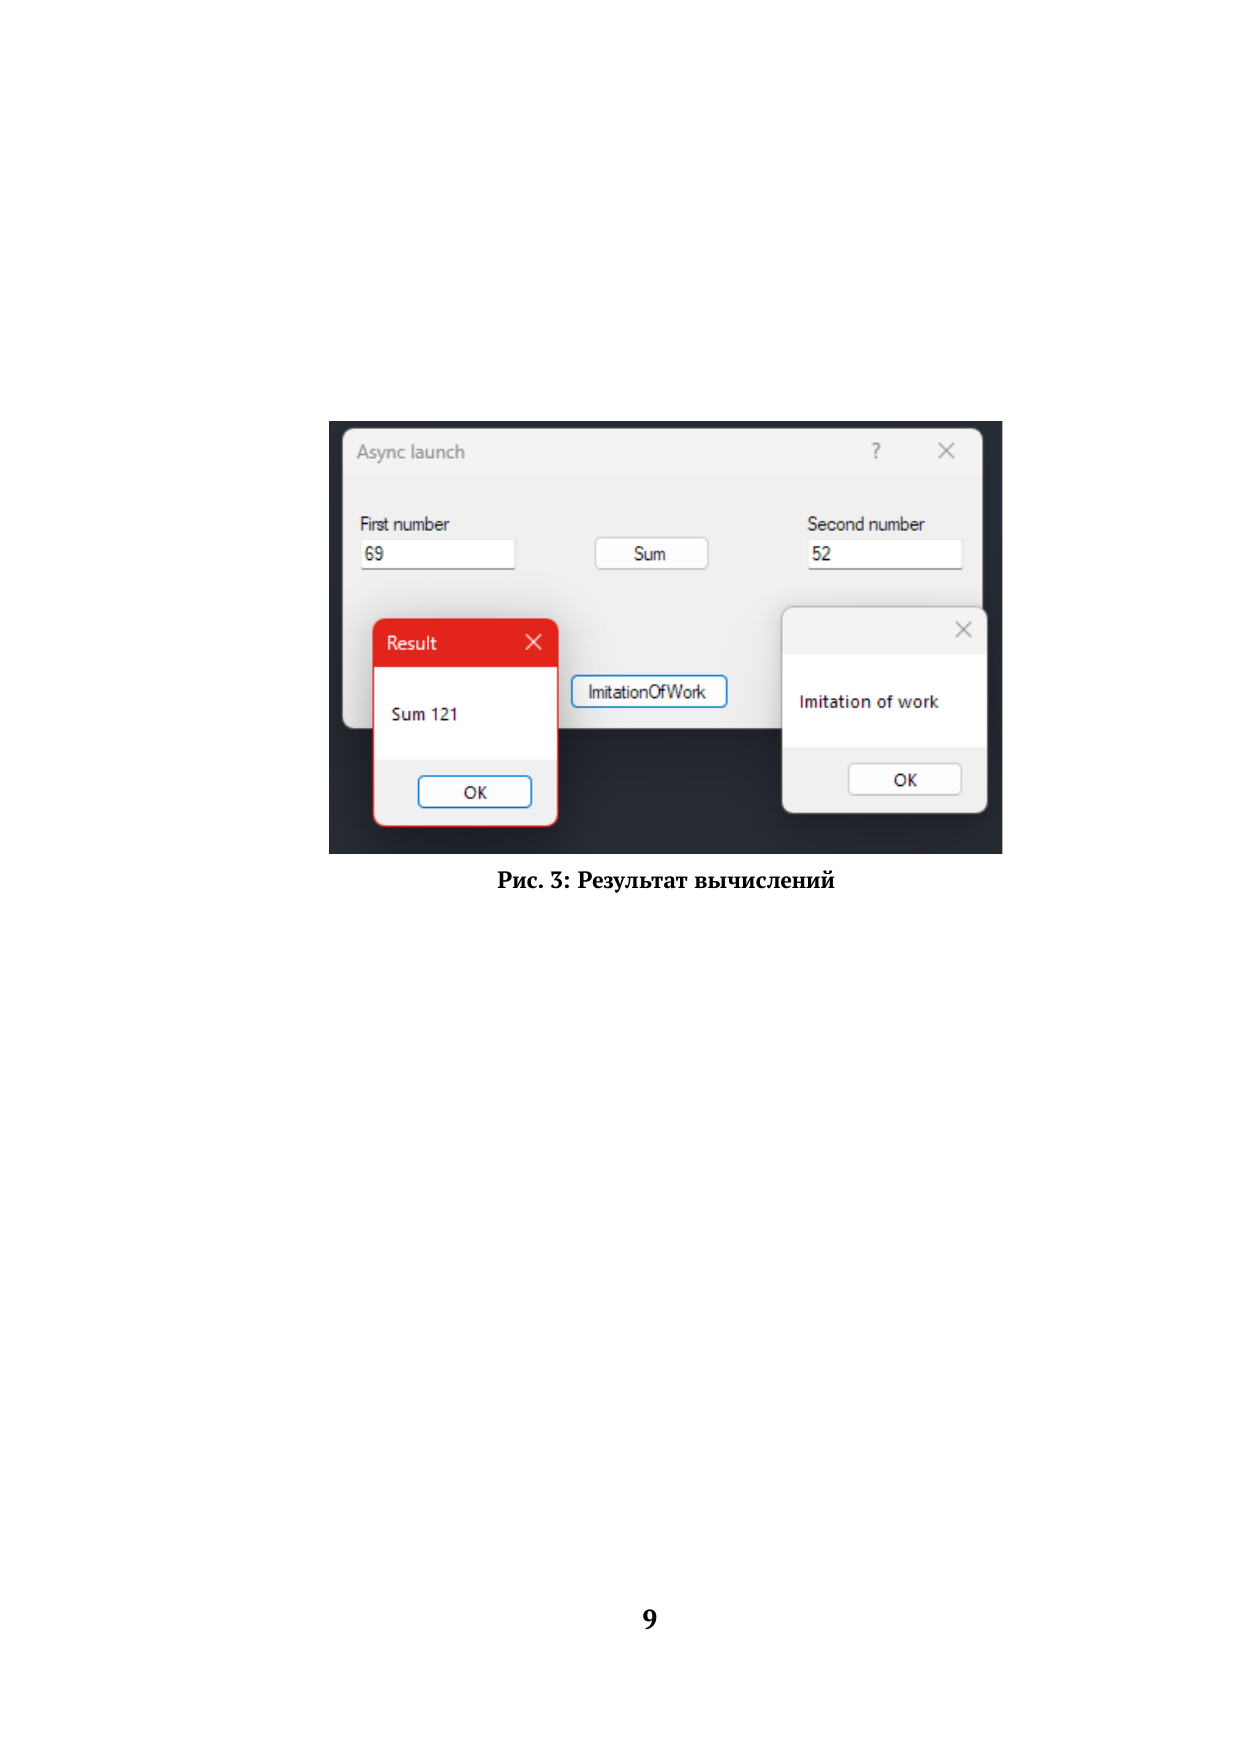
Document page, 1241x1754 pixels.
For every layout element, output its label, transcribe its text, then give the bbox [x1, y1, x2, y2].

picture [329, 421, 1003, 854]
text Рис. 3: Результат вычислений [329, 854, 1003, 894]
